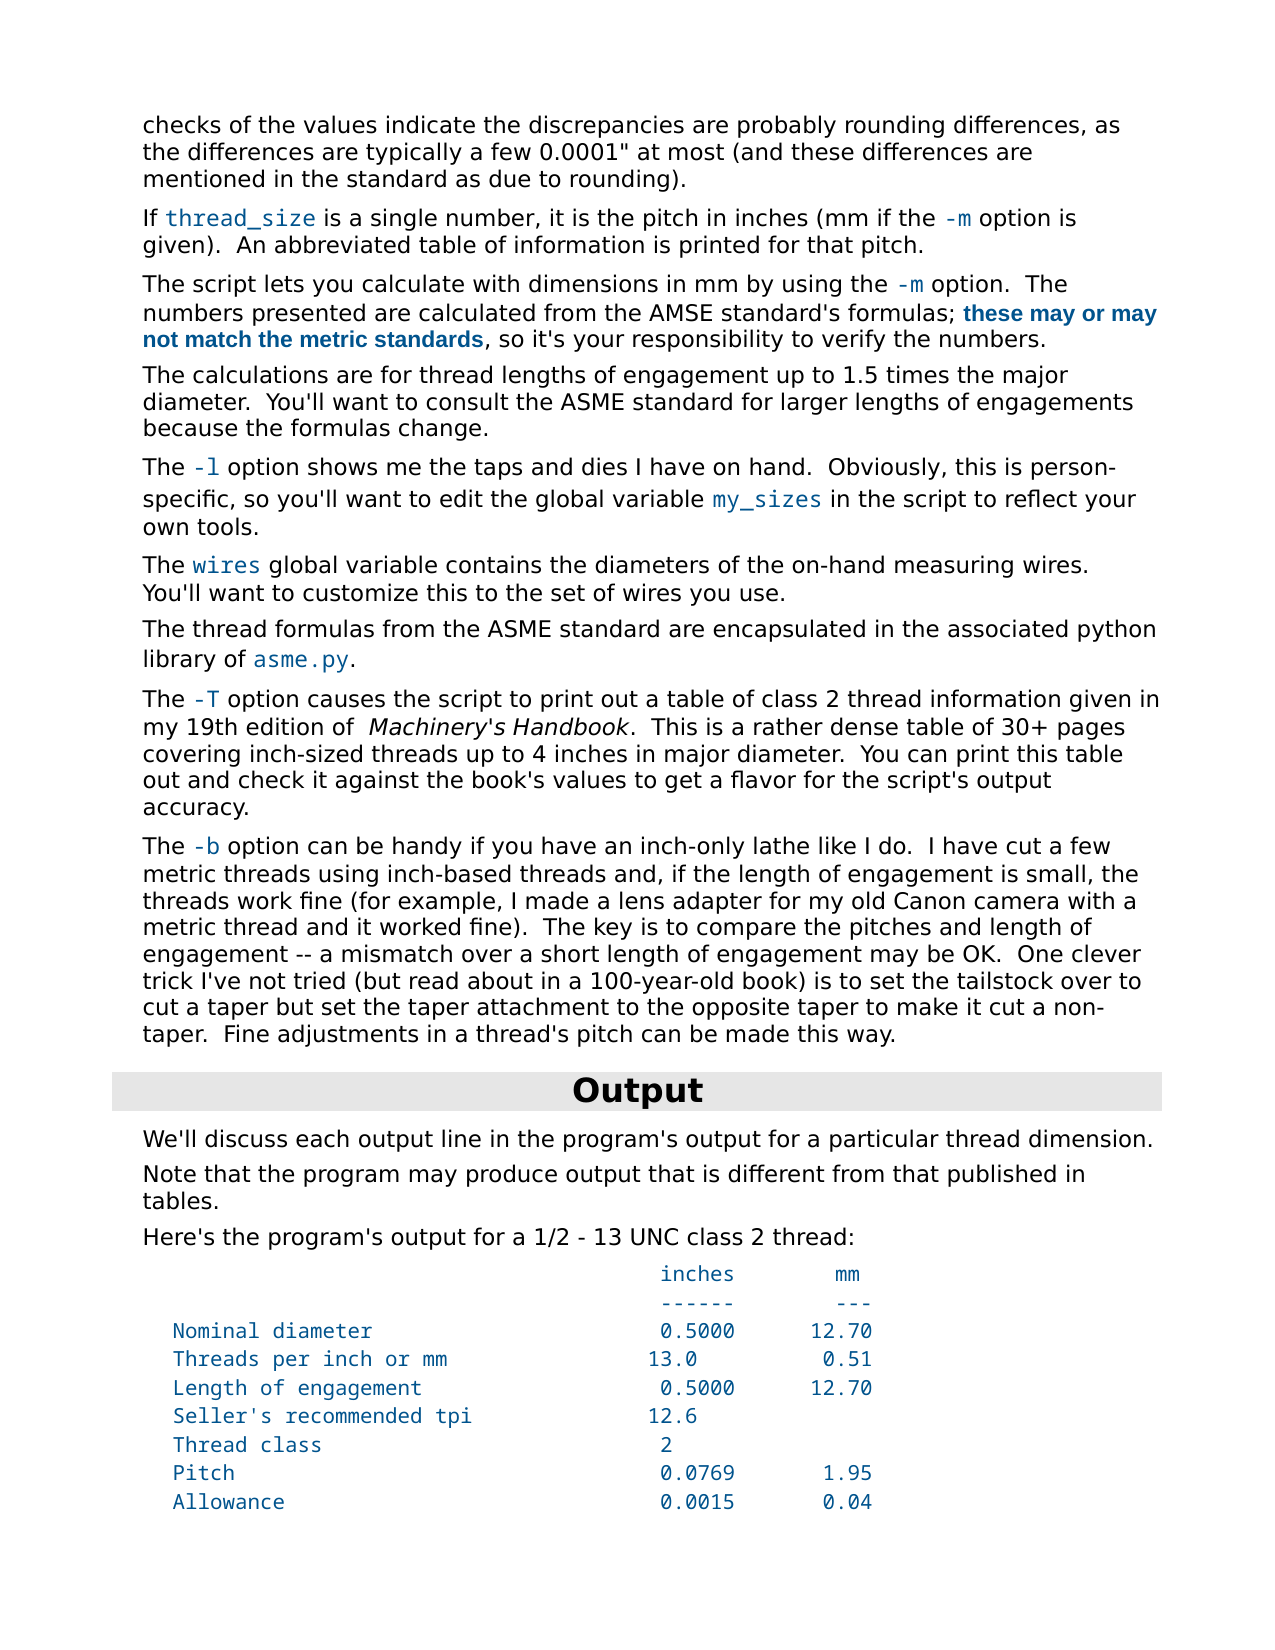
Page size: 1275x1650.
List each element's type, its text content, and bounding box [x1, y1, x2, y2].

text The script lets you calculate with dimensions in mm by using the -m option. The numbers presented are calculated from the AMSE standard's formulas; these may or may not match the metric standards, so it's your responsibility to verify the numbers. [142, 268, 1162, 353]
text Seller's recommended tpi 12.6 [172, 1401, 1162, 1430]
text Note that the program may produce output that is different from that published in tables. [142, 1161, 1162, 1215]
text Nominal diameter 0.5000 12.70 [172, 1316, 1162, 1344]
text The -T option causes the script to print out a table of class 2 thread information given in my 19th edition of Machinery's Handbook. This is a rather dense table of 30+ pages covering inch-sized threads up to 4 inches in major diameter. You can print this table out and check it against the book's values to get a flavor for the script's output accuracy. [142, 683, 1162, 821]
text The -b option can be handy if you have an inch-only lathe like I do. I have cut a few metric threads using inch-based threads and, if the length of engagement is small, the threads work fine (for example, I made a lens adapter for my old Canon camera with a metric thread and it worked fine). The key is to compare the pitches and length of engagement -- a mismatch over a short length of engagement may be OK. One clever trick I've not tried (but read about in a 100-year-old book) is to set the tailstock over to cut a taper but set the taper attachment to the opposite taper to make it cut a non-taper. Fine adjustments in a thread's pitch can be made this way. [142, 830, 1162, 1048]
text The calculations are for thread lengths of engagement up to 1.5 times the major diameter. You'll want to consult the ASME standard for larger lengths of engagements because the formulas change. [142, 362, 1162, 442]
text inches mm [172, 1259, 1162, 1288]
text Here's the program's output for a 1/2 - 13 UNC class 2 thread: [142, 1224, 1162, 1250]
subtitle Output [112, 1072, 1162, 1111]
text If thread_size is a single number, it is the pitch in inches (mm if the -m option is given). An abbreviated table of information is printed for that pitch. [142, 201, 1162, 259]
text We'll discuss each output line in the program's output for a particular thread dimension. [142, 1126, 1162, 1152]
text checks of the values indicate the discrepancies are probably rounding differences, as the differences are typically a few 0.0001" at most (and these differences are mentioned in the standard as due to rounding). [142, 112, 1162, 192]
text Threads per inch or mm 13.0 0.51 [172, 1344, 1162, 1373]
text The -l option shows me the taps and dies I have on hand. Obviously, this is person-specific, so you'll want to edit the global variable my_sizes in the script to reflect your own tools. [142, 451, 1162, 540]
text Thread class 2 [172, 1430, 1162, 1458]
text The wires global variable contains the diameters of the on-hand measuring wires. You'll want to customize this to the set of wires you use. [142, 549, 1162, 607]
text Length of engagement 0.5000 12.70 [172, 1373, 1162, 1401]
text Allowance 0.0015 0.04 [172, 1487, 1162, 1515]
text Pitch 0.0769 1.95 [172, 1458, 1162, 1487]
text The thread formulas from the ASME standard are encapsulated in the associated python library of asme.py. [142, 616, 1162, 674]
text ------ --- [172, 1288, 1162, 1316]
